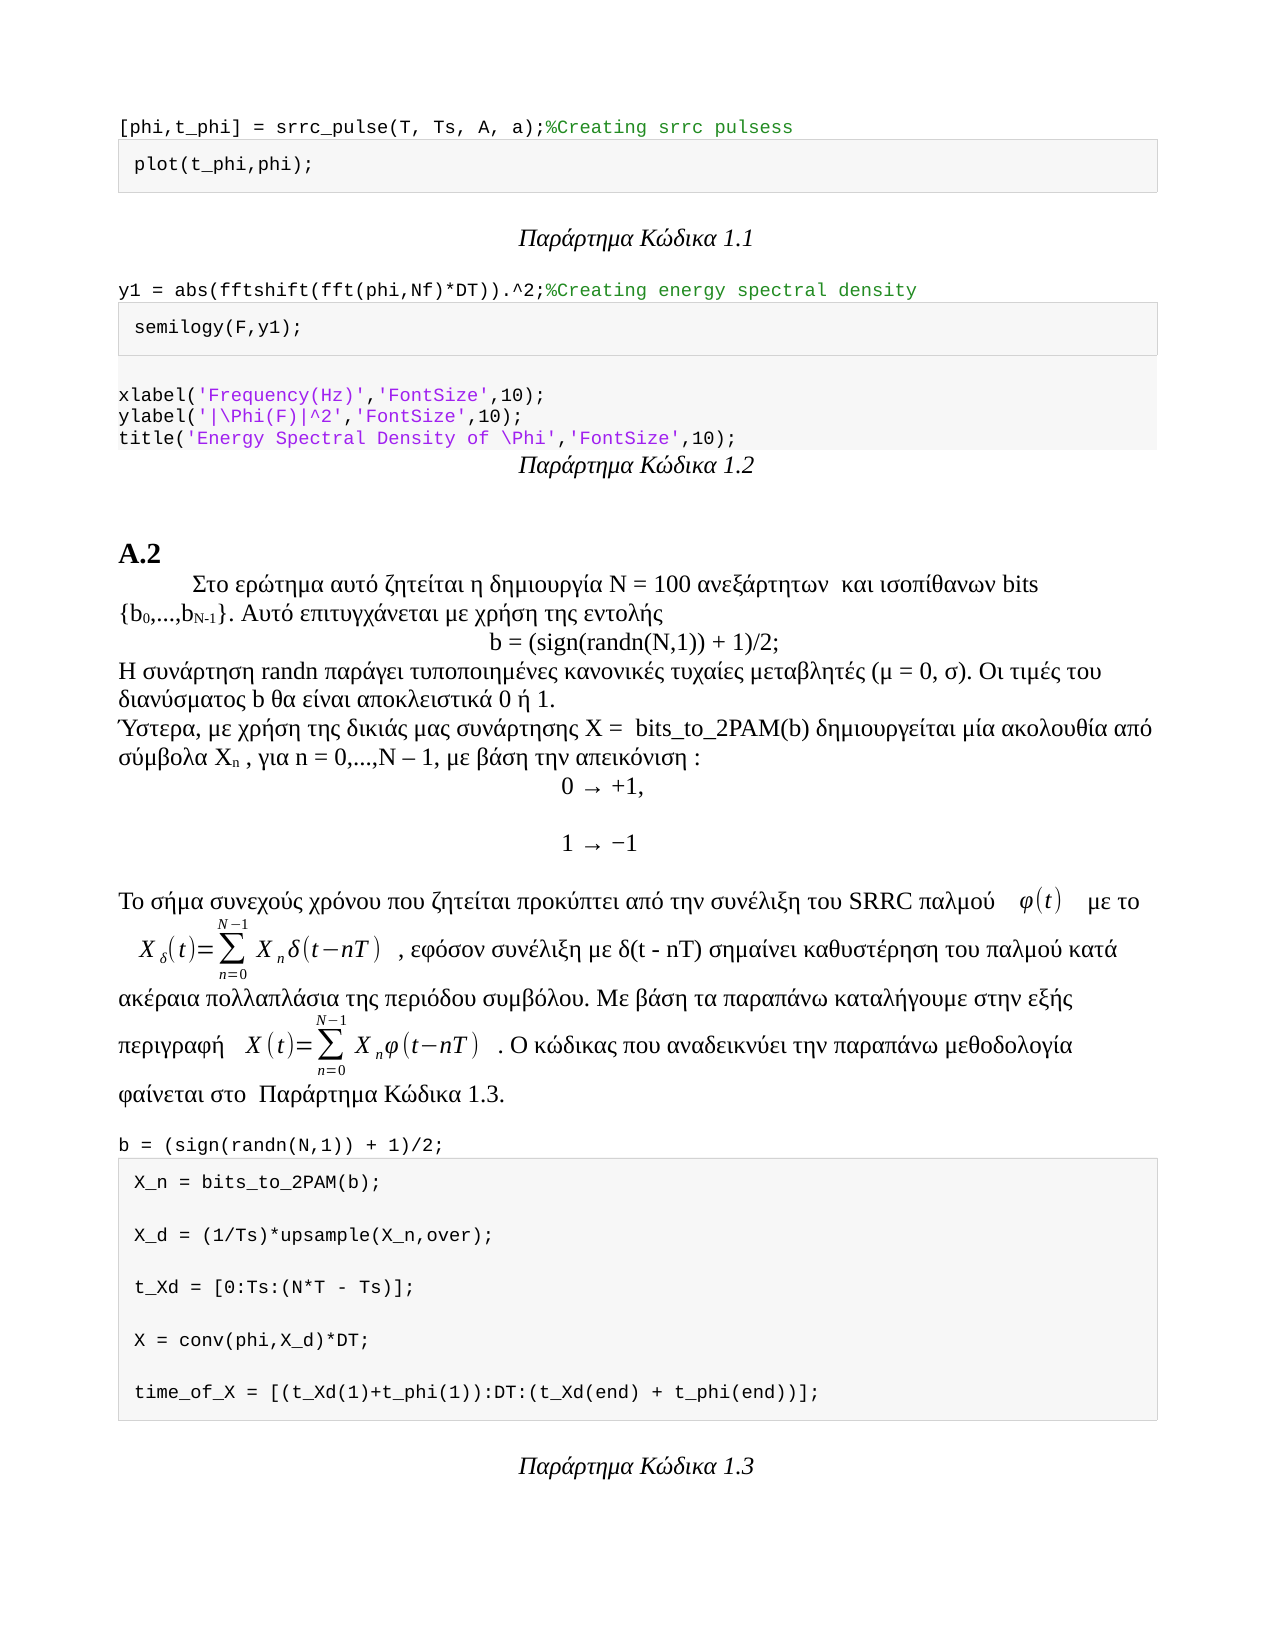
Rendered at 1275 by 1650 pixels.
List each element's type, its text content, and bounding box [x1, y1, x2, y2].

text t_Xd = [0:Ts:(N*T - Ts)]; [119, 1262, 1157, 1299]
text Ύστερα, με χρήση της δικιάς μας συνάρτησης X = bits_to_2PAM(b) δημιουργείται μία ακολουθία από σύμβολα Xn , για n = 0,...,N – 1, με βάση την απεικόνιση : [118, 713, 1157, 771]
text Το σήμα συνεχούς χρόνου που ζητείται προκύπτει από την συνέλιξη του SRRC παλμού με το , εφόσον συνέλιξη με δ(t - nT) σημαίνει καθυστέρηση του παλμού κατά ακέραια πολλαπλάσια της περιόδου συμβόλου. Με βάση τα παραπάνω καταλήγουμε στην εξής περιγραφή. Ο κώδικας που αναδεικνύει την παραπάνω μεθοδολογία φαίνεται στο Παράρτημα Κώδικα 1.3. [118, 886, 1157, 1107]
text title('Energy Spectral Density of \Phi','FontSize',10); [118, 428, 1157, 450]
text semilogy(F,y1); [119, 303, 1157, 355]
text Παράρτημα Κώδικα 1.2 [118, 450, 1157, 478]
text X = conv(phi,X_d)*DT; [119, 1315, 1157, 1352]
text Η συνάρτηση randn παράγει τυποποιημένες κανονικές τυχαίες μεταβλητές (μ = 0, σ). Οι τιμές του διανύσματος b θα είναι αποκλειστικά 0 ή 1. [118, 656, 1157, 713]
text b = (sign(randn(N,1)) + 1)/2; [118, 627, 1157, 656]
text X_n = bits_to_2PAM(b); [119, 1159, 1157, 1194]
text Α.2 [118, 536, 1157, 569]
text b = (sign(randn(N,1)) + 1)/2; [118, 1136, 1157, 1157]
text Στο ερώτημα αυτό ζητείται η δημιουργία Ν = 100 ανεξάρτητων και ισοπίθανων bits {b0,...,bN-1}. Αυτό επιτυγχάνεται με χρήση της εντολής [118, 569, 1157, 627]
text [phi,t_phi] = srrc_pulse(T, Ts, A, a);%Creating srrc pulsess [118, 118, 1157, 139]
text y1 = abs(fftshift(fft(phi,Nf)*DT)).^2;%Creating energy spectral density [118, 281, 1157, 302]
text 1 → −1 [118, 828, 1157, 857]
text xlabel('Frequency(Hz)','FontSize',10); [118, 386, 1157, 407]
text X_d = (1/Ts)*upsample(X_n,over); [119, 1210, 1157, 1247]
text Παράρτημα Κώδικα 1.1 [118, 223, 1157, 252]
text plot(t_phi,phi); [119, 140, 1157, 192]
text Παράρτημα Κώδικα 1.3 [118, 1451, 1157, 1480]
text time_of_X = [(t_Xd(1)+t_phi(1)):DT:(t_Xd(end) + t_phi(end))]; [119, 1367, 1157, 1420]
text 0 → +1, [118, 771, 1157, 799]
text ylabel('|\Phi(F)|^2','FontSize',10); [118, 407, 1157, 428]
